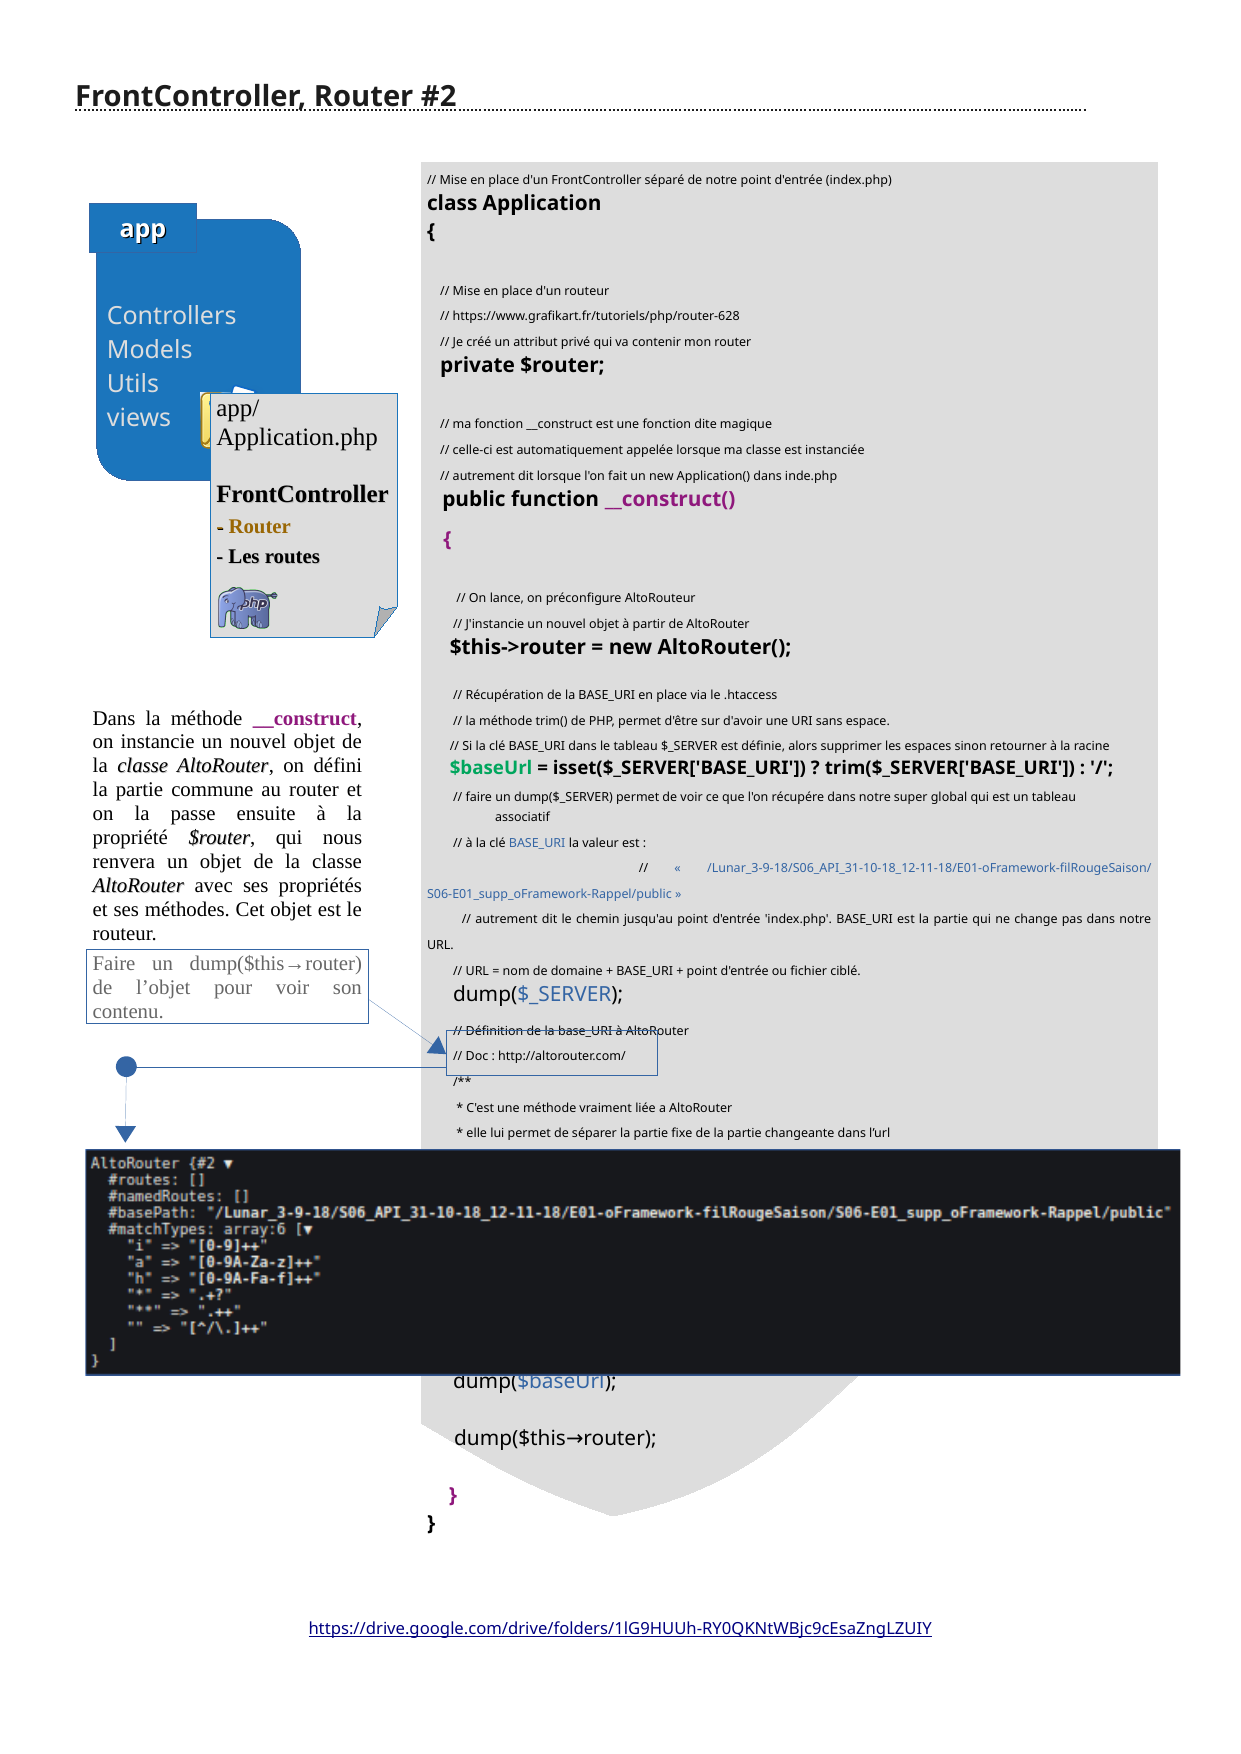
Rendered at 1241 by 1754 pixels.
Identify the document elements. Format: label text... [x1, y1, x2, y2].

picture [85, 1149, 1181, 1376]
text FrontController, Router #2 [75, 75, 1165, 115]
picture [218, 587, 278, 629]
text https://drive.google.com/drive/folders/1lG9HUUh-RY0QKNtWBjc9cEsaZngLZUIY [75, 1617, 1165, 1639]
